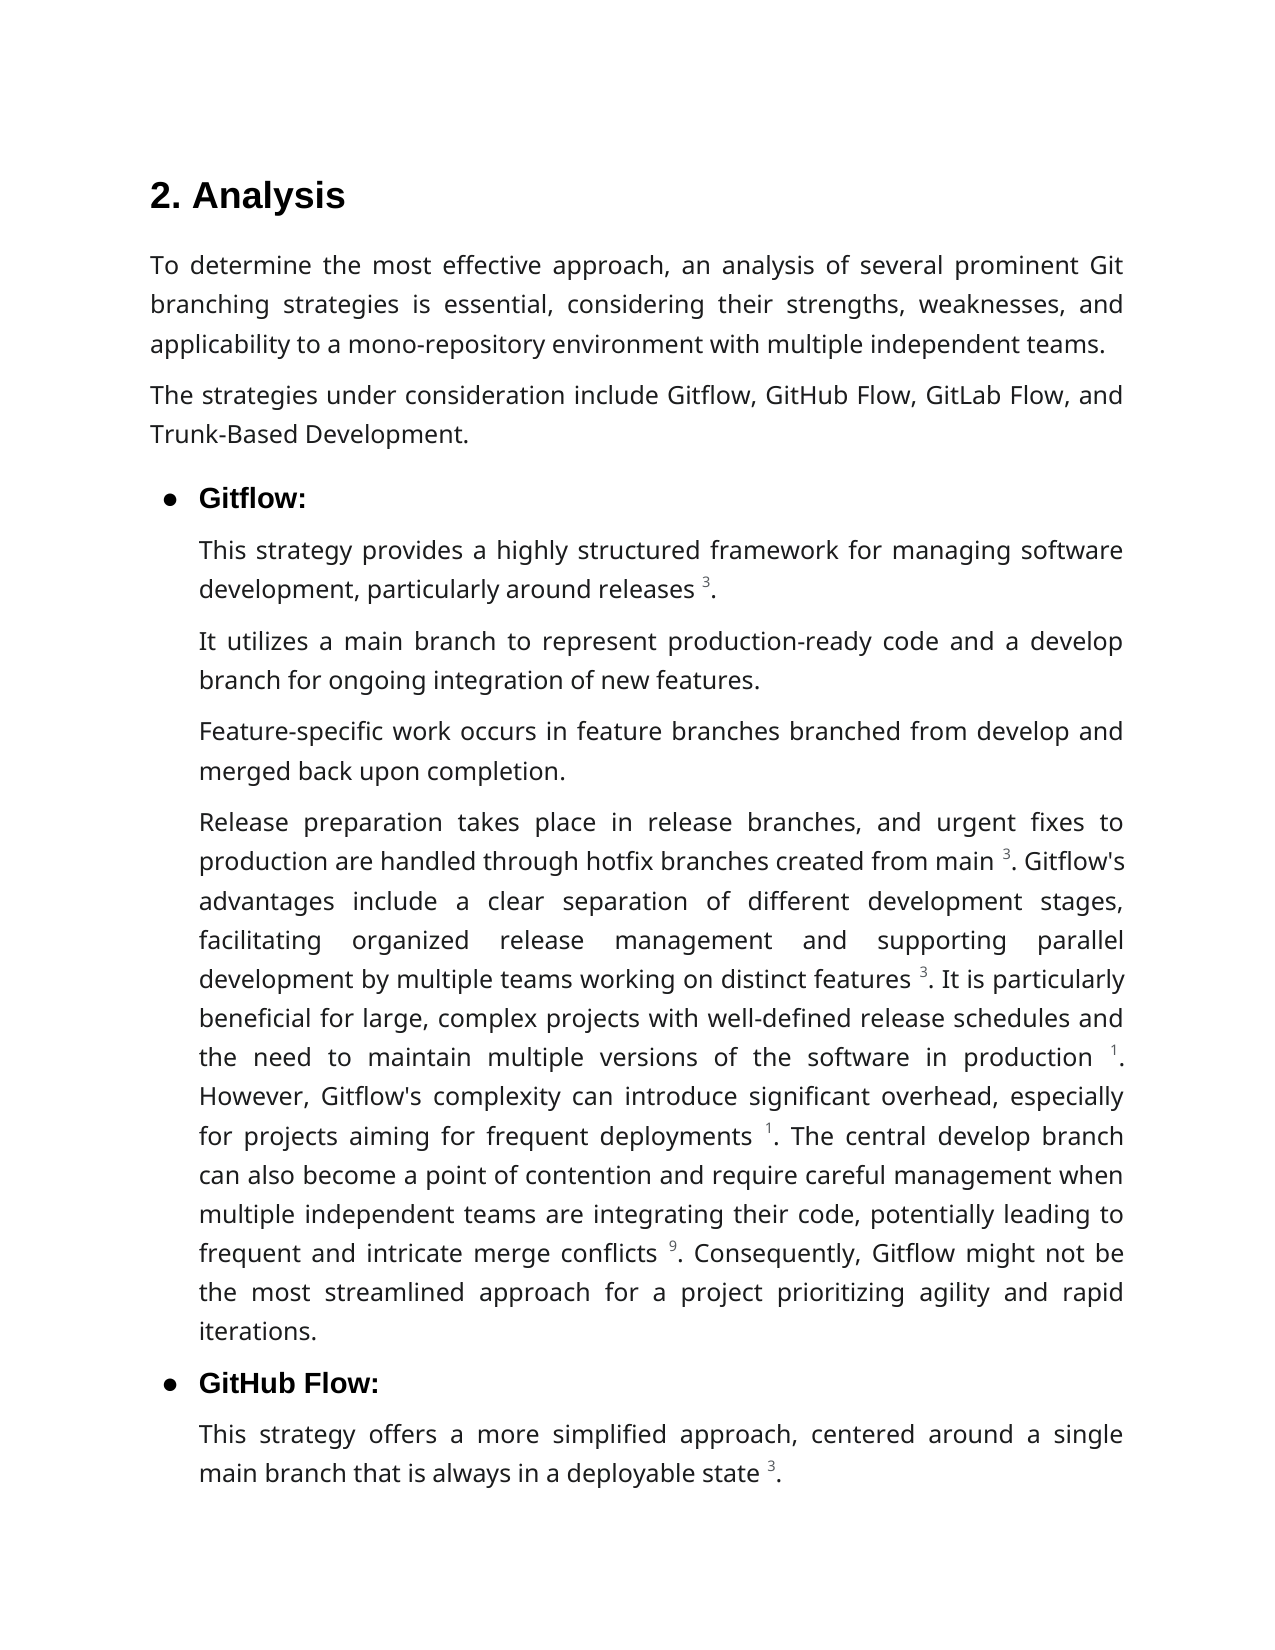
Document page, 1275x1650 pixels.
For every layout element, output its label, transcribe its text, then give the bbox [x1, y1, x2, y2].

text Release preparation takes place in release branches, and urgent fixes to production are handled through hotfix branches created from main 3. Gitflow's advantages include a clear separation of different development stages, facilitating organized release management and supporting parallel development by multiple teams working on distinct features 3. It is particularly beneficial for large, complex projects with well-defined release schedules and the need to maintain multiple versions of the software in production 1. However, Gitflow's complexity can introduce significant overhead, especially for projects aiming for frequent deployments 1. The central develop branch can also become a point of contention and require careful management when multiple independent teams are integrating their code, potentially leading to frequent and intricate merge conflicts 9. Consequently, Gitflow might not be the most streamlined approach for a project prioritizing agility and rapid iterations. [198, 805, 1125, 1348]
subtitle Gitflow: [161, 481, 1125, 515]
text Feature-specific work occurs in feature branches branched from develop and merged back upon completion. [198, 714, 1125, 787]
subtitle 2. Analysis [150, 173, 1125, 217]
text To determine the most effective approach, an analysis of several prominent Git branching strategies is essential, considering their strengths, weaknesses, and applicability to a mono-repository environment with multiple independent teams. [150, 248, 1125, 360]
text It utilizes a main branch to represent production-ready code and a develop branch for ongoing integration of new features. [198, 623, 1125, 696]
text The strategies under consideration include Gitflow, GitHub Flow, GitLab Flow, and Trunk-Based Development. [150, 378, 1125, 451]
subtitle GitHub Flow: [161, 1366, 1125, 1399]
text This strategy offers a more simplified approach, centered around a single main branch that is always in a deployable state 3. [198, 1417, 1125, 1490]
text This strategy provides a highly structured framework for managing software development, particularly around releases 3. [198, 532, 1125, 606]
